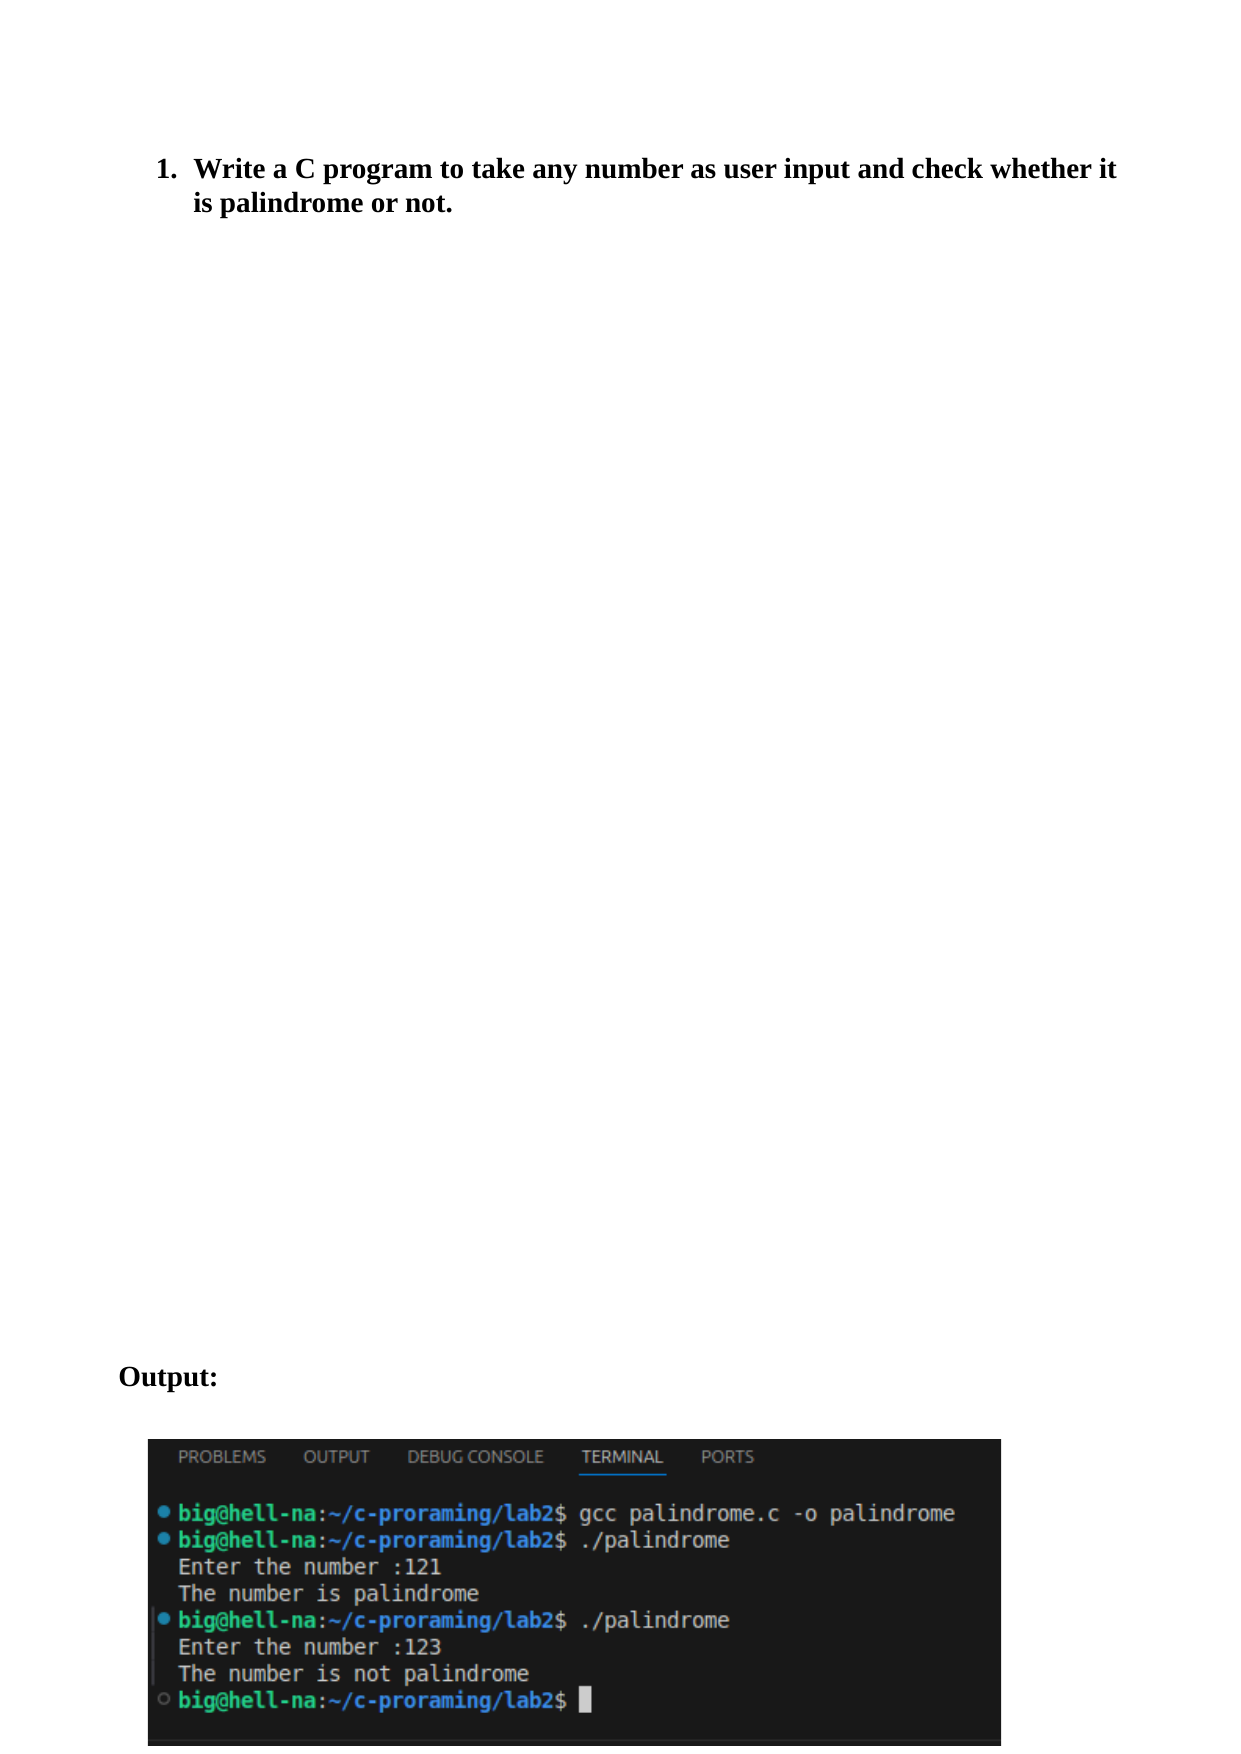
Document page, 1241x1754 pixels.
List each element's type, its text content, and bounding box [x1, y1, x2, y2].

list Write a C program to take any number as user input and check whether it is palindrome or not. [156, 152, 1122, 219]
picture [147, 1439, 1002, 1746]
text Output: [118, 1359, 1122, 1393]
